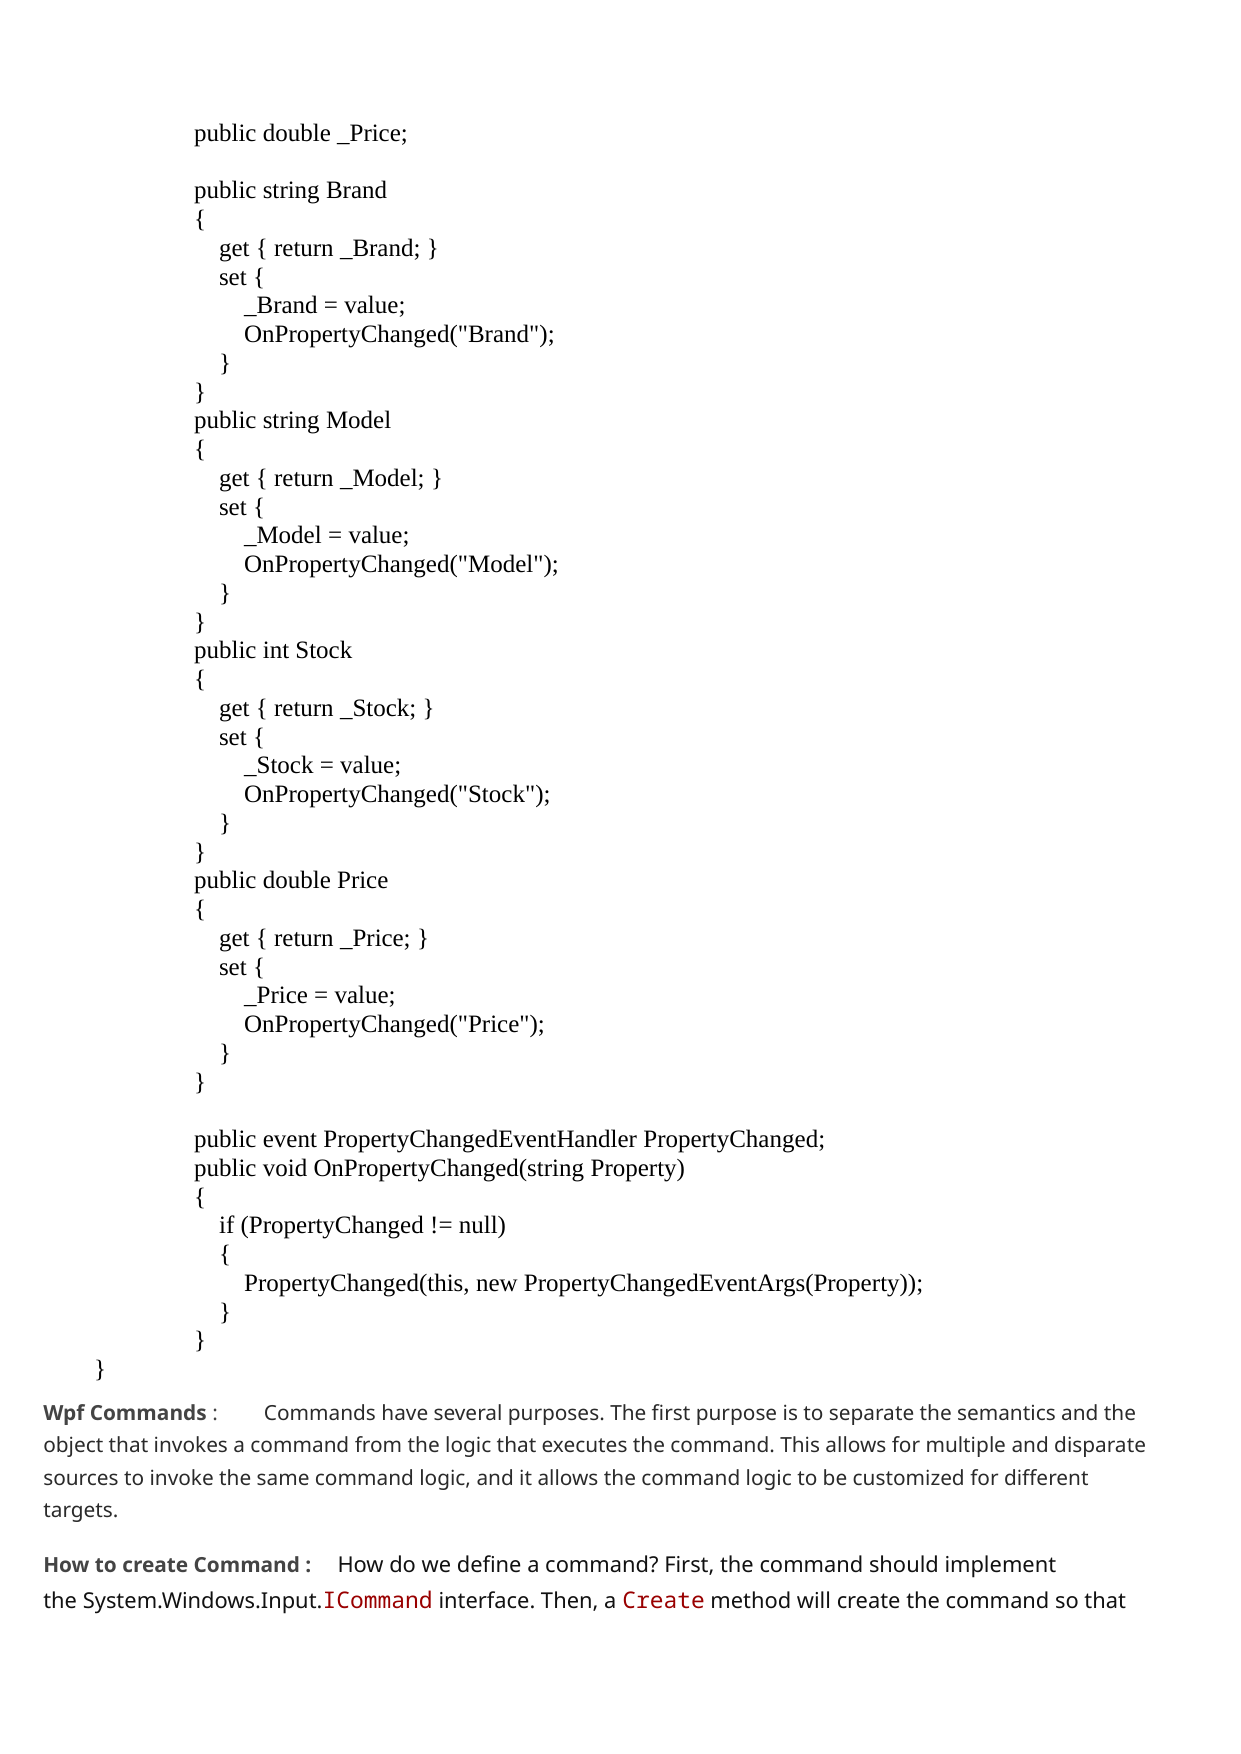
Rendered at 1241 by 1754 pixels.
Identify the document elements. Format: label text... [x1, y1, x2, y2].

text  public void OnPropertyChanged(string Property) [118, 1153, 1157, 1182]
text  get { return _Model; } [118, 463, 1157, 492]
text  OnPropertyChanged("Price"); [118, 1009, 1157, 1038]
text  public event PropertyChangedEventHandler PropertyChanged; [118, 1124, 1157, 1153]
text  _Price = value; [118, 981, 1157, 1009]
text  OnPropertyChanged("Model"); [118, 549, 1157, 578]
text  _Model = value; [118, 521, 1157, 549]
text  if (PropertyChanged != null) [118, 1211, 1157, 1239]
text  { [118, 664, 1157, 693]
text How to create Command : How do we define a command? First, the command should implement the System.Windows.Input.ICommand interface. Then, a Create method will create the command so that [43, 1549, 1157, 1615]
text  public double Price [118, 866, 1157, 894]
text  { [118, 434, 1157, 463]
text  { [118, 1182, 1157, 1211]
text  OnPropertyChanged("Stock"); [118, 779, 1157, 808]
text  } [118, 1038, 1157, 1067]
text  public double _Price; [118, 118, 1157, 147]
text  set { [118, 722, 1157, 751]
text  } [118, 1297, 1157, 1326]
text  get { return _Brand; } [118, 233, 1157, 262]
text  set { [118, 262, 1157, 291]
text  } [118, 837, 1157, 866]
text  _Stock = value; [118, 751, 1157, 779]
text  get { return _Price; } [118, 923, 1157, 952]
text  } [118, 377, 1157, 406]
text  set { [118, 492, 1157, 521]
text  } [118, 348, 1157, 377]
text  { [118, 1239, 1157, 1268]
text  public string Brand [118, 176, 1157, 204]
text  get { return _Stock; } [118, 693, 1157, 722]
text  public string Model [118, 406, 1157, 434]
text  { [118, 894, 1157, 923]
text  PropertyChanged(this, new PropertyChangedEventArgs(Property)); [118, 1268, 1157, 1297]
text  } [118, 1067, 1157, 1096]
text  } [118, 578, 1157, 607]
text  } [118, 607, 1157, 636]
text  } [43, 1354, 1170, 1383]
text  set { [118, 952, 1157, 981]
text Wpf Commands : Commands have several purposes. The first purpose is to separate the semantics and the object that invokes a command from the logic that executes the command. This allows for multiple and disparate sources to invoke the same command logic, and it allows the command logic to be customized for different targets. [43, 1398, 1157, 1524]
text  [118, 1096, 1157, 1124]
text  } [118, 1326, 1157, 1354]
text  public int Stock [118, 636, 1157, 664]
text  { [118, 204, 1157, 233]
text  } [118, 808, 1157, 837]
text  [118, 147, 1157, 176]
text  _Brand = value; [118, 291, 1157, 319]
text  OnPropertyChanged("Brand"); [118, 319, 1157, 348]
